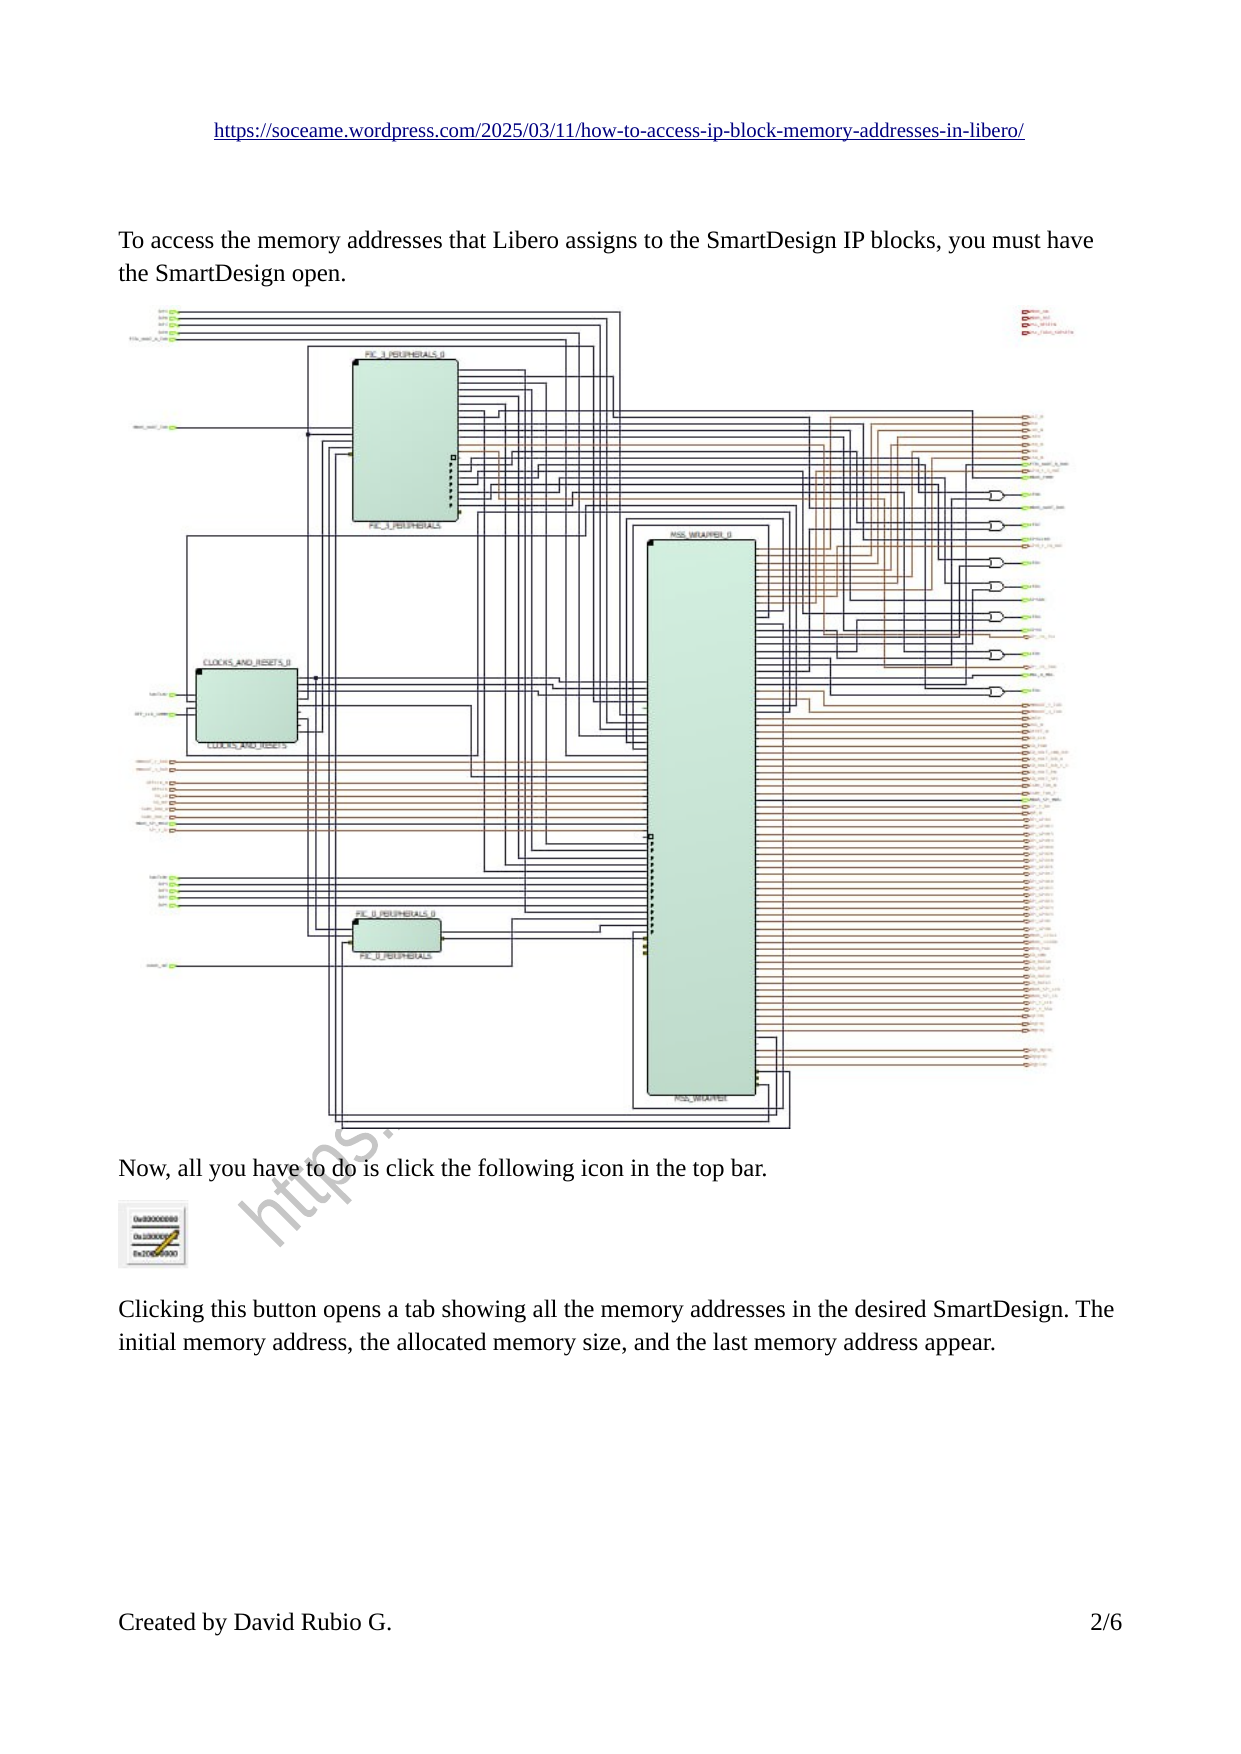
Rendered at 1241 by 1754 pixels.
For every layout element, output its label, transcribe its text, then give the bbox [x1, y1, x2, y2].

text To access the memory addresses that Libero assigns to the SmartDesign IP blocks, you must have the SmartDesign open. [118, 225, 1122, 286]
text Now, all you have to do is click the following icon in the top bar. [341, 1153, 1122, 1182]
picture [118, 305, 1109, 1129]
text Clicking this button opens a tab showing all the memory addresses in the desired SmartDesign. The initial memory address, the allocated memory size, and the last memory address appear. [118, 1294, 1122, 1356]
picture [118, 1200, 189, 1270]
text Now, all you have to do is click the following icon in the top bar. [118, 1153, 323, 1182]
